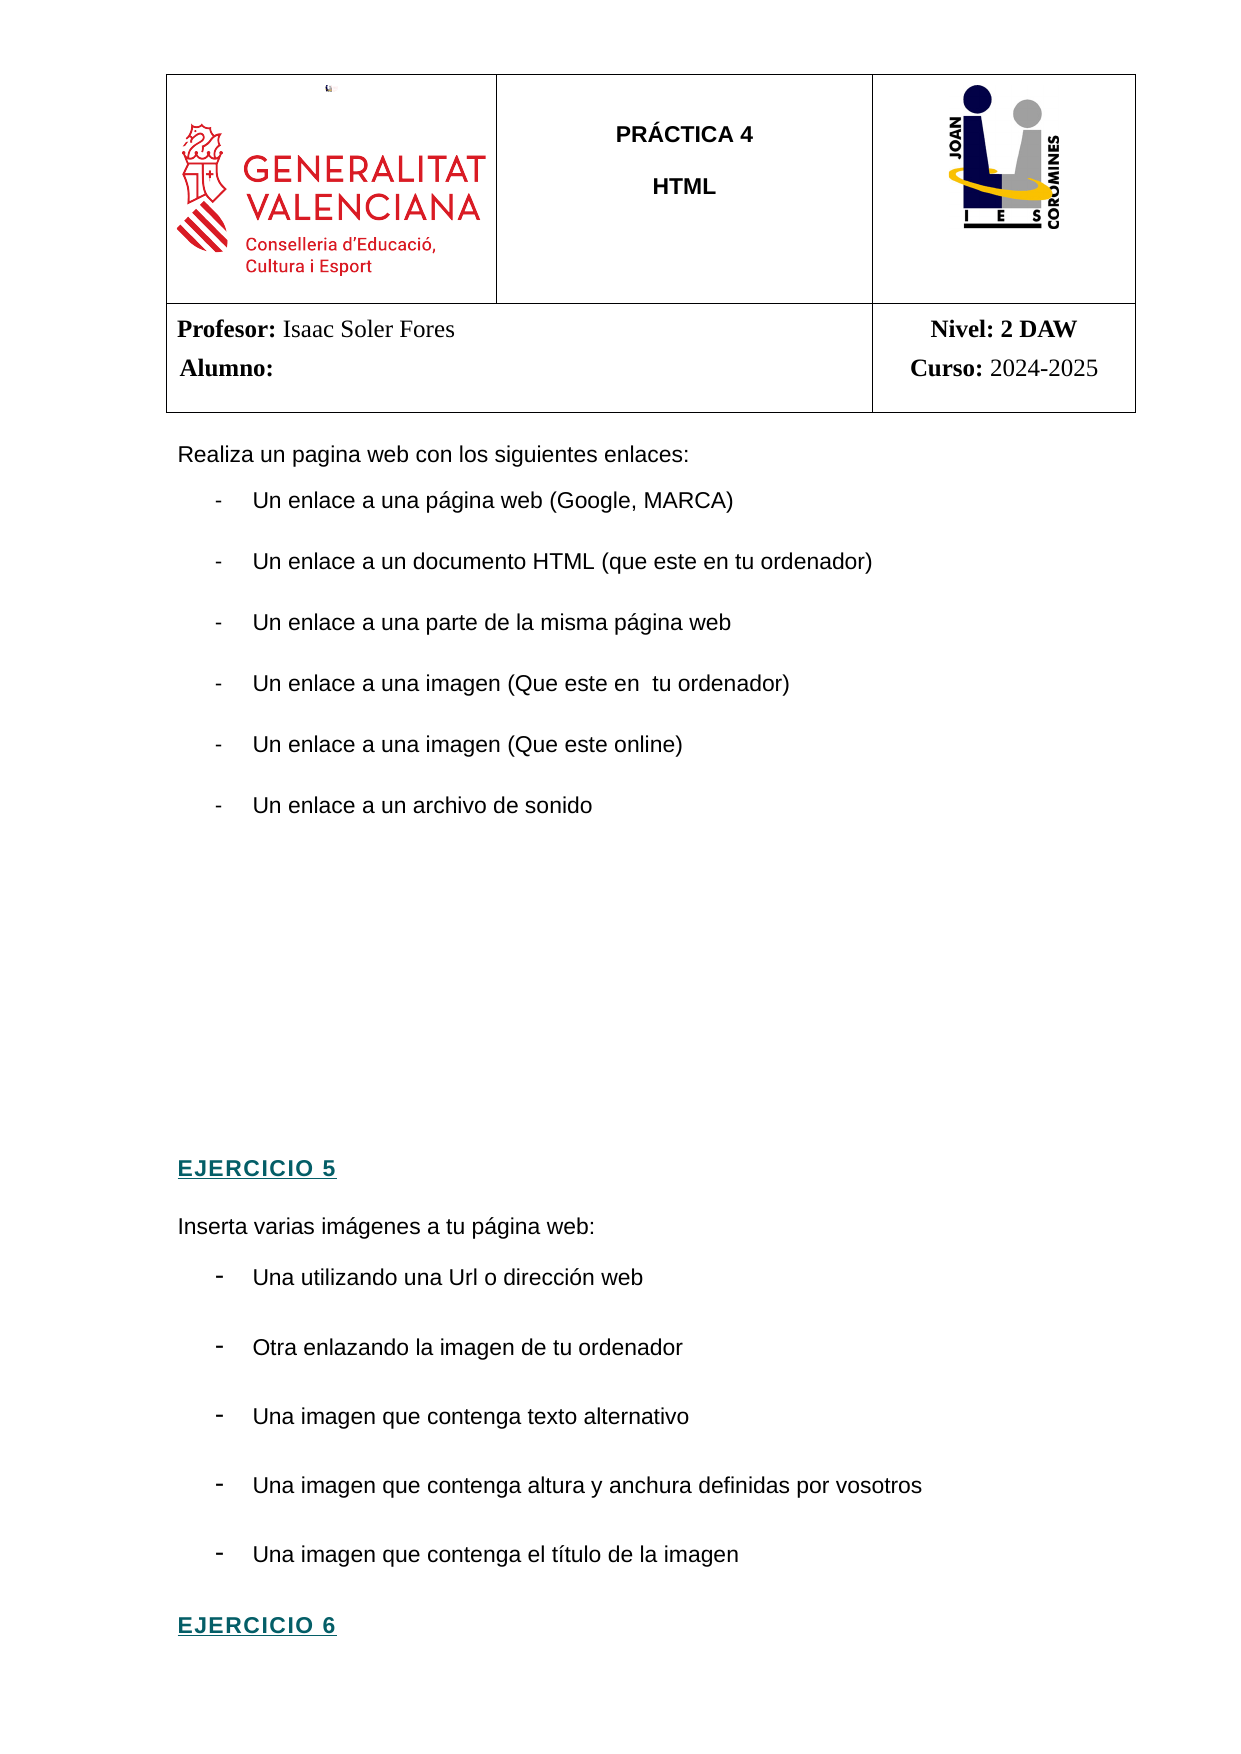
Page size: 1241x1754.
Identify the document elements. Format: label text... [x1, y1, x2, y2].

subtitle Una utilizando una Url o dirección web [215, 1257, 1151, 1293]
text Inserta varias imágenes a tu página web: [177, 1213, 1151, 1239]
subtitle Otra enlazando la imagen de tu ordenador [215, 1327, 1151, 1362]
subtitle Un enlace a una página web (Google, MARCA) [215, 486, 1151, 514]
subtitle Ejercicio 6 [177, 1604, 1151, 1638]
list Un enlace a un archivo de sonido [215, 791, 1151, 819]
picture [948, 85, 1059, 229]
picture [325, 85, 338, 92]
subtitle Un enlace a una imagen (Que este en tu ordenador) [215, 669, 1151, 697]
picture [176, 123, 486, 276]
text Realiza un pagina web con los siguientes enlaces: [177, 441, 1151, 467]
subtitle Una imagen que contenga el título de la imagen [215, 1534, 1151, 1570]
subtitle Un enlace a un documento HTML (que este en tu ordenador) [215, 547, 1151, 575]
subtitle Un enlace a una parte de la misma página web [215, 608, 1151, 636]
subtitle Una imagen que contenga texto alternativo [215, 1396, 1151, 1432]
subtitle Una imagen que contenga altura y anchura definidas por vosotros [215, 1465, 1151, 1501]
subtitle Ejercicio 5 [177, 1147, 1151, 1181]
subtitle Un enlace a una imagen (Que este online) [215, 730, 1151, 758]
